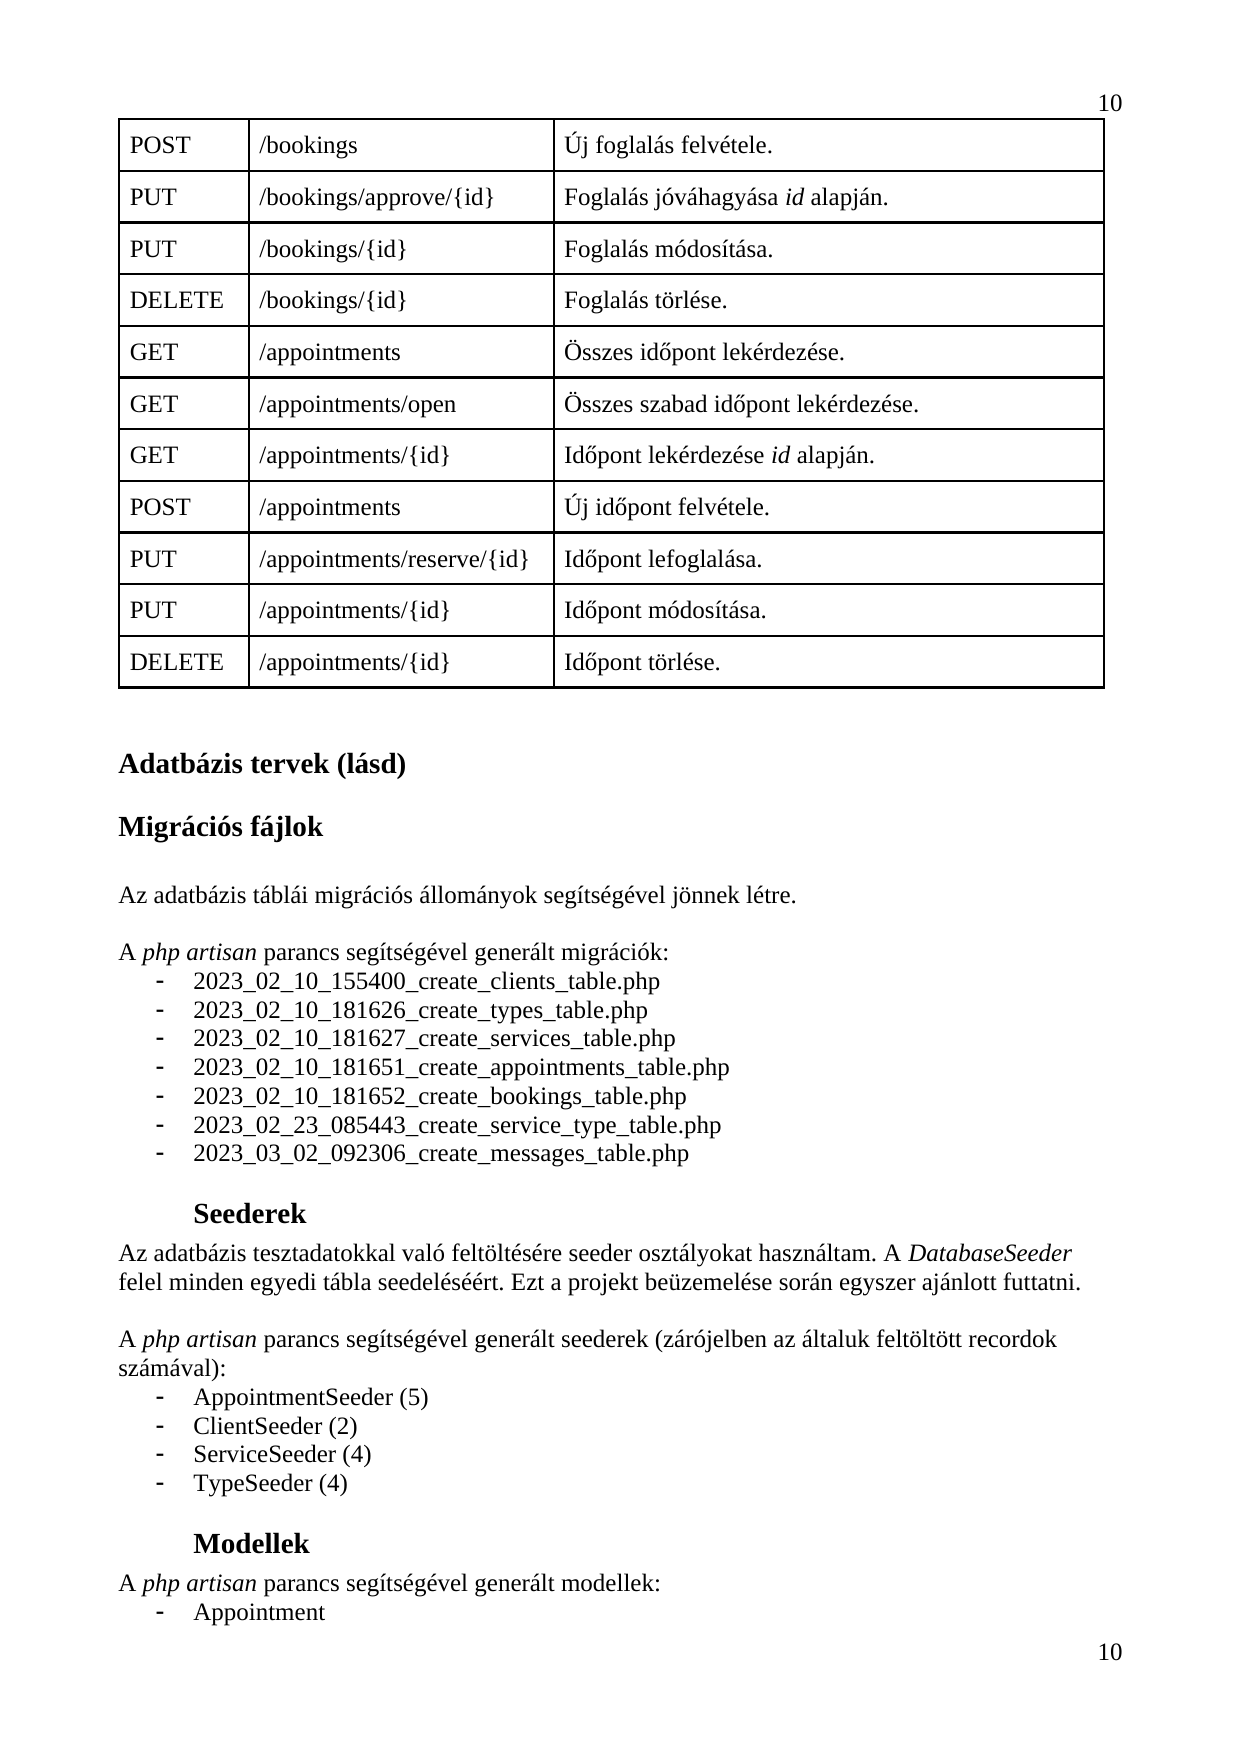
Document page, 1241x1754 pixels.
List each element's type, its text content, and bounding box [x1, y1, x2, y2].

text Az adatbázis tesztadatokkal való feltöltésére seeder osztályokat használtam. A DatabaseSeeder felel minden egyedi tábla seedeléséért. Ezt a projekt beüzemelése során egyszer ajánlott futtatni. [118, 1238, 1122, 1296]
table_cell /appointments [250, 327, 553, 376]
list 2023_02_10_181626_create_types_table.php [156, 995, 1122, 1023]
list 2023_02_10_181651_create_appointments_table.php [156, 1052, 1122, 1081]
table_cell /bookings/{id} [250, 275, 553, 325]
list Appointment [156, 1597, 1122, 1626]
table_cell Összes időpont lekérdezése. [555, 327, 1103, 376]
table_cell Időpont módosítása. [555, 585, 1103, 635]
table_cell /appointments [250, 482, 553, 531]
subtitle Seederek [118, 1196, 1122, 1230]
table_cell GET [120, 327, 248, 376]
table_cell Foglalás módosítása. [555, 224, 1103, 273]
table_cell Új foglalás felvétele. [555, 120, 1103, 170]
table_cell Időpont lefoglalása. [555, 534, 1103, 583]
list TypeSeeder (4) [156, 1468, 1122, 1497]
table_cell PUT [120, 224, 248, 273]
table_cell /appointments/open [250, 379, 553, 428]
table_cell /appointments/reserve/{id} [250, 534, 553, 583]
table_cell /bookings/{id} [250, 224, 553, 273]
table_cell Új időpont felvétele. [555, 482, 1103, 531]
subtitle Adatbázis tervek (lásd) [118, 746, 1122, 780]
table_cell Foglalás jóváhagyása id alapján. [555, 172, 1103, 221]
table_cell POST [120, 120, 248, 170]
subtitle Migrációs fájlok [118, 809, 1122, 843]
table_cell POST [120, 482, 248, 531]
table_cell /appointments/{id} [250, 430, 553, 480]
table_cell PUT [120, 172, 248, 221]
text Az adatbázis táblái migrációs állományok segítségével jönnek létre. [118, 880, 1122, 908]
table_cell /bookings [250, 120, 553, 170]
table_cell DELETE [120, 637, 248, 686]
table_cell DELETE [120, 275, 248, 325]
list ClientSeeder (2) [156, 1411, 1122, 1439]
table_cell Időpont törlése. [555, 637, 1103, 686]
list 2023_02_10_181627_create_services_table.php [156, 1023, 1122, 1052]
list 2023_02_10_155400_create_clients_table.php [156, 966, 1122, 995]
table_cell /appointments/{id} [250, 637, 553, 686]
text A php artisan parancs segítségével generált modellek: [118, 1568, 1122, 1597]
list ServiceSeeder (4) [156, 1439, 1122, 1468]
table_cell PUT [120, 534, 248, 583]
text A php artisan parancs segítségével generált seederek (zárójelben az általuk feltöltött recordok számával): [118, 1324, 1122, 1382]
table_cell /bookings/approve/{id} [250, 172, 553, 221]
table_cell PUT [120, 585, 248, 635]
table_cell GET [120, 430, 248, 480]
subtitle Modellek [118, 1526, 1122, 1560]
table_cell Időpont lekérdezése id alapján. [555, 430, 1103, 480]
list 2023_03_02_092306_create_messages_table.php [156, 1138, 1122, 1167]
list AppointmentSeeder (5) [156, 1382, 1122, 1411]
list 2023_02_23_085443_create_service_type_table.php [156, 1110, 1122, 1138]
table_cell Foglalás törlése. [555, 275, 1103, 325]
list 2023_02_10_181652_create_bookings_table.php [156, 1081, 1122, 1110]
table_cell Összes szabad időpont lekérdezése. [555, 379, 1103, 428]
text A php artisan parancs segítségével generált migrációk: [118, 937, 1122, 966]
table_cell GET [120, 379, 248, 428]
table_cell /appointments/{id} [250, 585, 553, 635]
